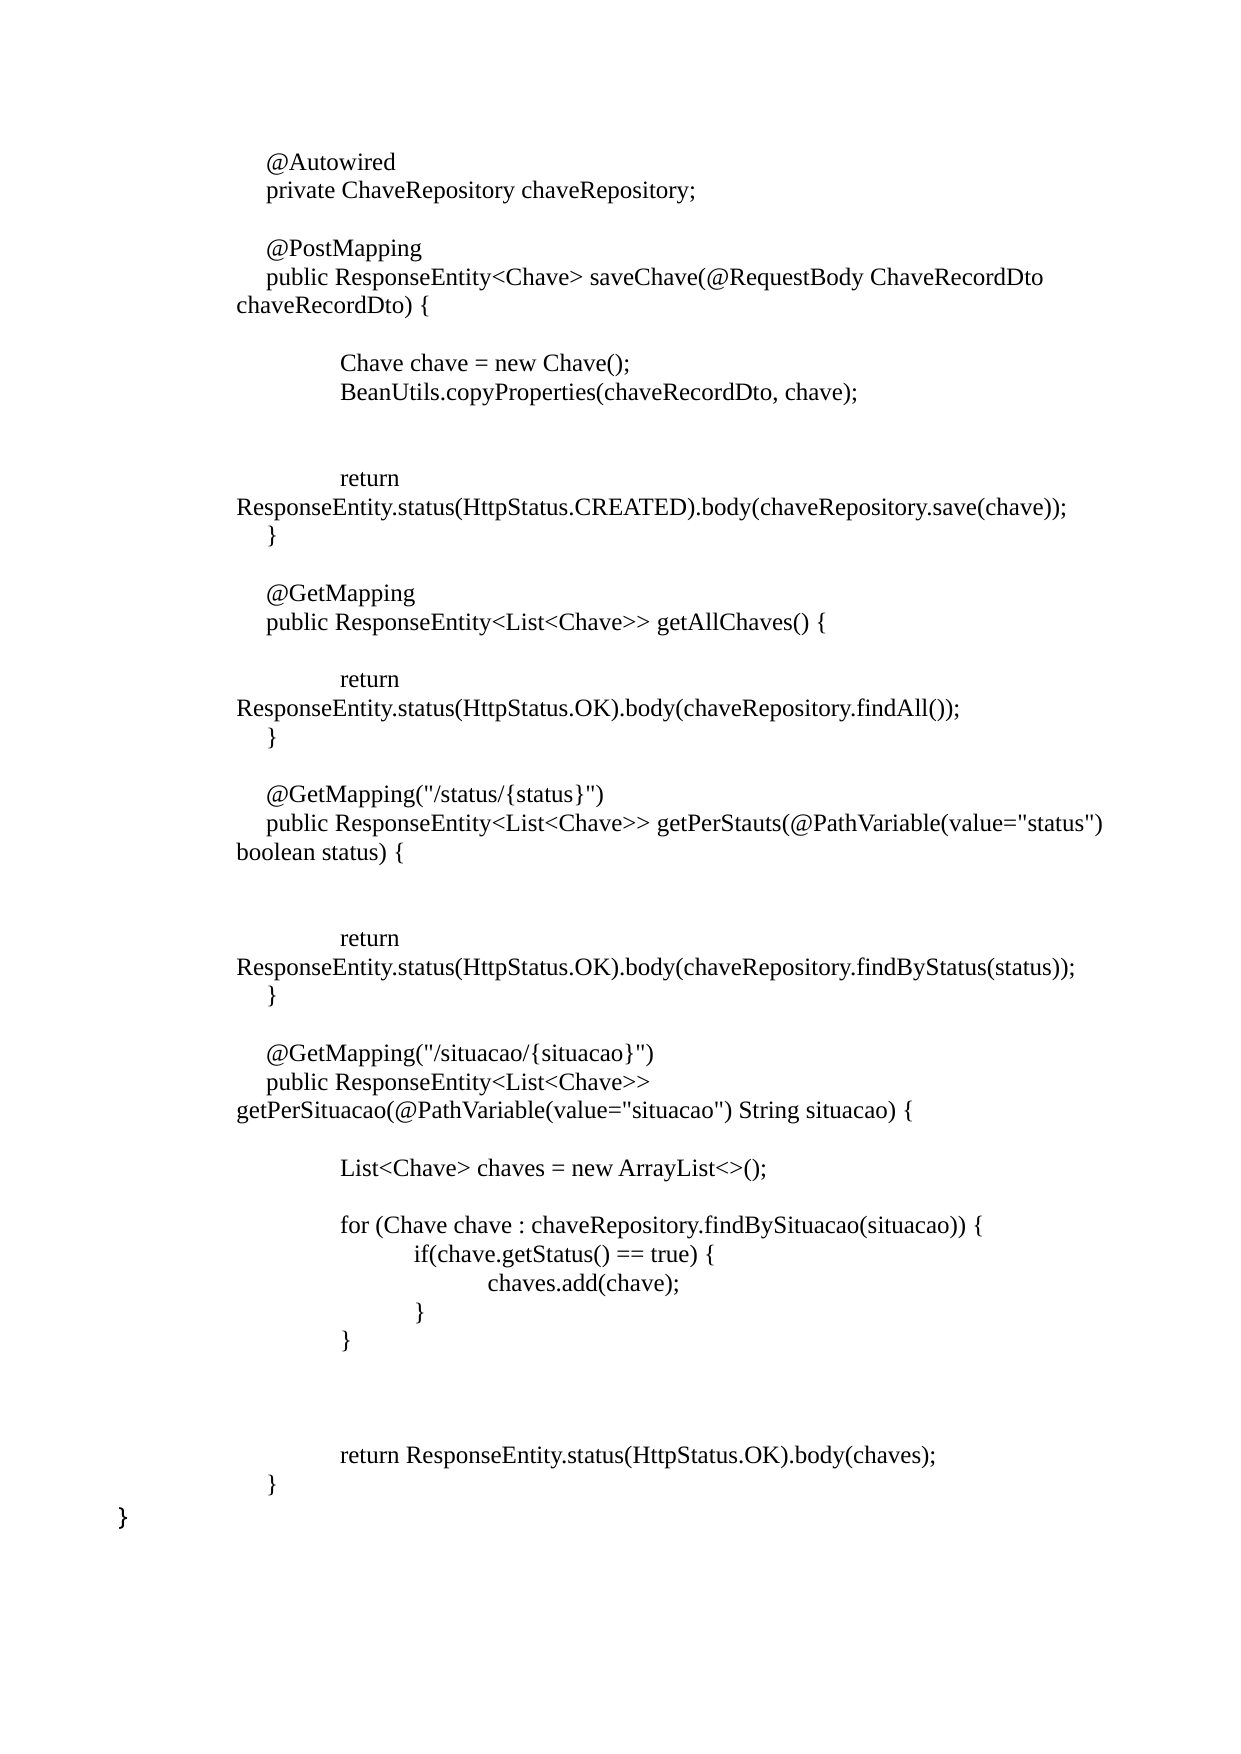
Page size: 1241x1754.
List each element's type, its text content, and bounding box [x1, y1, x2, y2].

text } [236, 722, 1122, 751]
text } [236, 521, 1122, 549]
text @Autowired [236, 147, 1122, 176]
text chaves.add(chave); [236, 1268, 1122, 1297]
text List<Chave> chaves = new ArrayList<>(); [236, 1153, 1122, 1182]
text private ChaveRepository chaveRepository; [236, 176, 1122, 204]
text @GetMapping [236, 578, 1122, 607]
text return ResponseEntity.status(HttpStatus.CREATED).body(chaveRepository.save(chave)); [236, 463, 1122, 521]
text public ResponseEntity<List<Chave>> getAllChaves() { [236, 607, 1122, 636]
text return ResponseEntity.status(HttpStatus.OK).body(chaveRepository.findByStatus(status)); [236, 923, 1122, 981]
text } [236, 1326, 1122, 1354]
text for (Chave chave : chaveRepository.findBySituacao(situacao)) { [236, 1211, 1122, 1239]
text if(chave.getStatus() == true) { [236, 1239, 1122, 1268]
text } [118, 1498, 1122, 1561]
text public ResponseEntity<List<Chave>> getPerStauts(@PathVariable(value="status") boolean status) { [236, 808, 1122, 866]
text @GetMapping("/status/{status}") [236, 779, 1122, 808]
text return ResponseEntity.status(HttpStatus.OK).body(chaveRepository.findAll()); [236, 664, 1122, 722]
text return ResponseEntity.status(HttpStatus.OK).body(chaves); [236, 1441, 1122, 1469]
text } [236, 1297, 1122, 1326]
text public ResponseEntity<List<Chave>> getPerSituacao(@PathVariable(value="situacao") String situacao) { [236, 1067, 1122, 1124]
text BeanUtils.copyProperties(chaveRecordDto, chave); [236, 377, 1122, 406]
text public ResponseEntity<Chave> saveChave(@RequestBody ChaveRecordDto chaveRecordDto) { [236, 262, 1122, 319]
text @GetMapping("/situacao/{situacao}") [236, 1038, 1122, 1067]
text @PostMapping [236, 233, 1122, 262]
text } [236, 981, 1122, 1009]
text Chave chave = new Chave(); [236, 348, 1122, 377]
text } [236, 1469, 1122, 1498]
